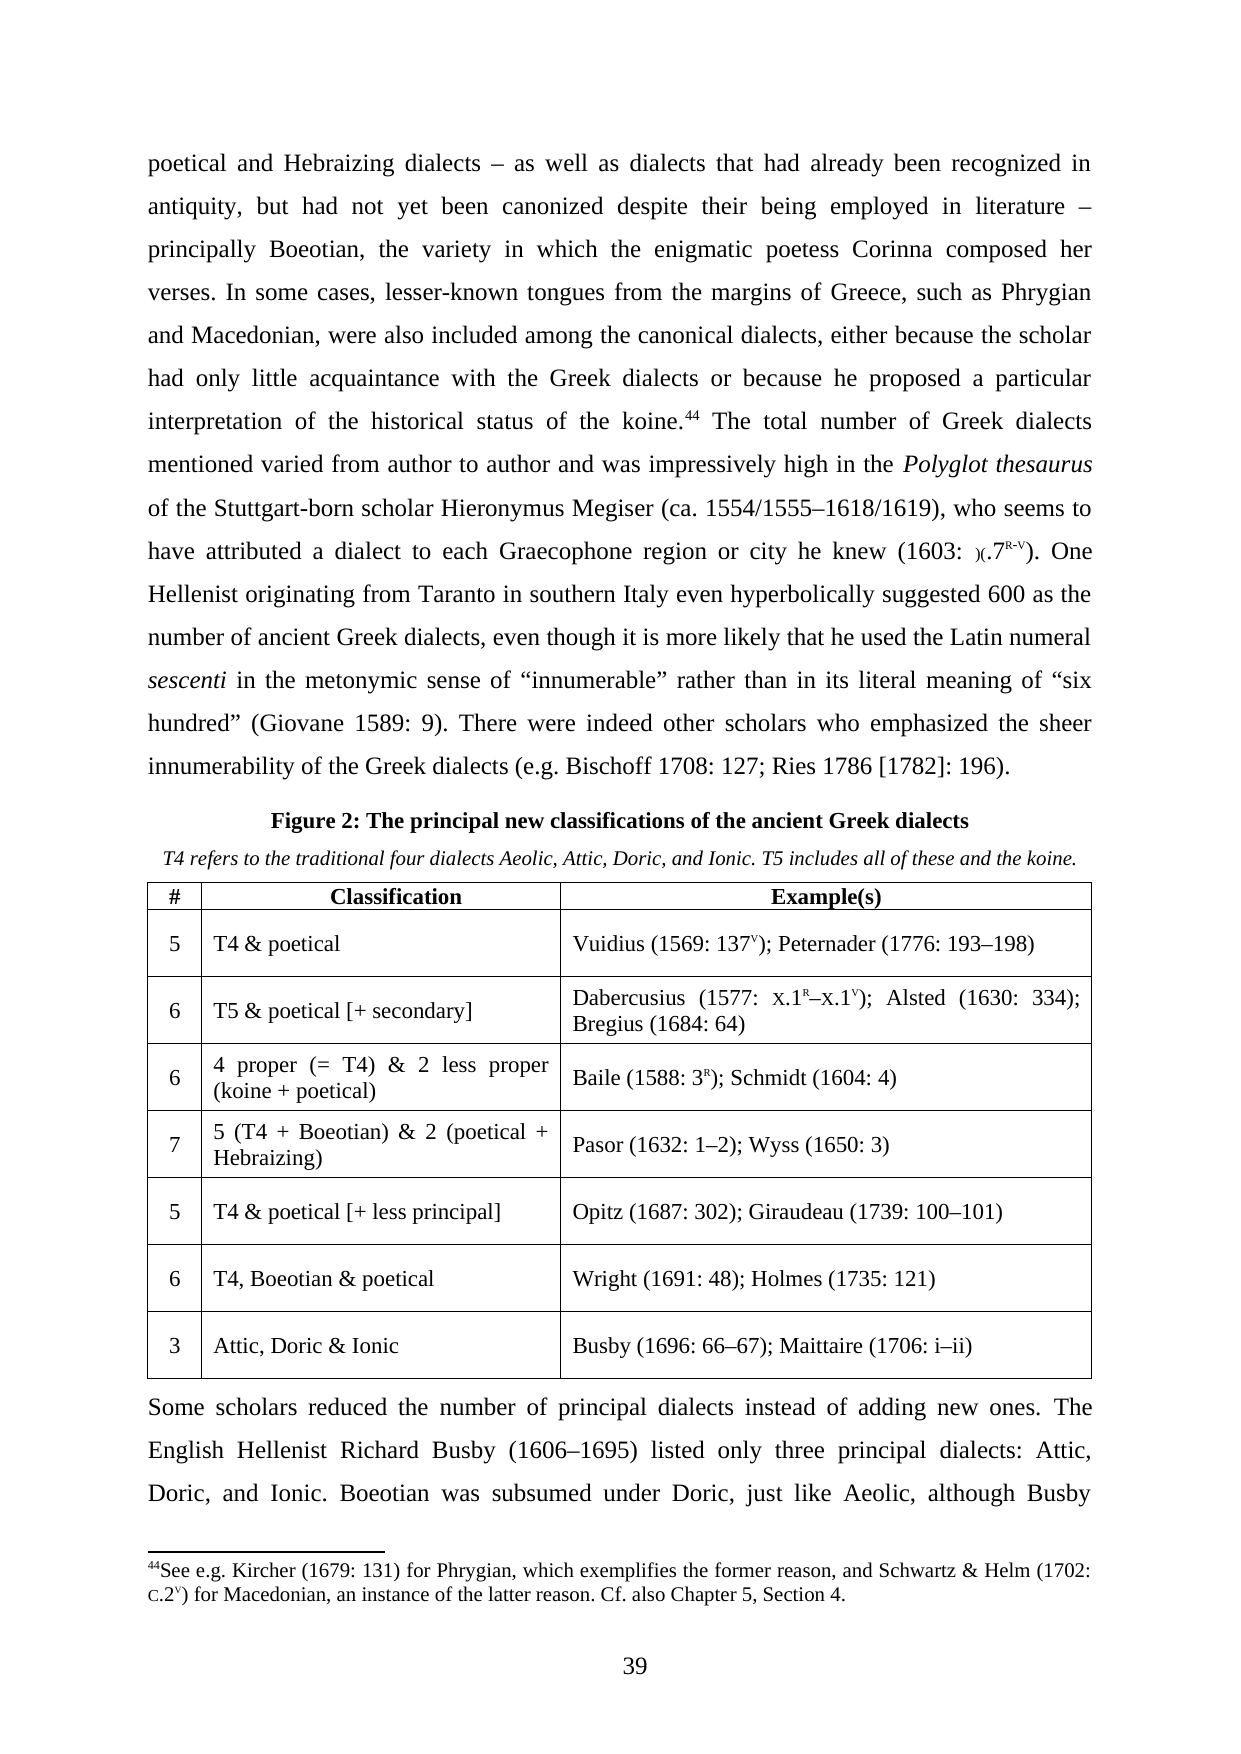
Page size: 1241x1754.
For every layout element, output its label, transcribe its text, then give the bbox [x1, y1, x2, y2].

text Figure 2: The principal new classifications of the ancient Greek dialects [148, 807, 1093, 833]
text T4 refers to the traditional four dialects Aeolic, Attic, Doric, and Ionic. T5 includes all of these and the koine. [148, 846, 1093, 870]
table_cell Baile (1588: 3r); Schmidt (1604: 4) [561, 1044, 1091, 1110]
table_cell Dabercusius (1577: x.1r–x.1v); Alsted (1630: 334); Bregius (1684: 64) [561, 977, 1091, 1043]
table_cell Pasor (1632: 1–2); Wyss (1650: 3) [561, 1111, 1091, 1177]
table_cell T5 & poetical [+ secondary] [202, 977, 560, 1043]
table_cell Vuidius (1569: 137v); Peternader (1776: 193–198) [561, 910, 1091, 976]
table_cell Busby (1696: 66–67); Maittaire (1706: i–ii) [561, 1312, 1091, 1378]
table_cell 3 [148, 1312, 201, 1378]
table_cell 6 [148, 977, 201, 1043]
table_cell Opitz (1687: 302); Giraudeau (1739: 100–101) [561, 1178, 1091, 1244]
table_cell 4 proper (= T4) & 2 less proper (koine + poetical) [202, 1044, 560, 1110]
table_header Classification [202, 883, 560, 909]
table_cell T4 & poetical [+ less principal] [202, 1178, 560, 1244]
table_cell T4, Boeotian & poetical [202, 1245, 560, 1311]
table_header # [148, 883, 201, 909]
text See e.g. Kircher (1679: 131) for Phrygian, which exemplifies the former reason, and Schwartz & Helm (1702: c.2v) for Macedonian, an instance of the latter reason. Cf. also Chapter 5, Section 4. [148, 1558, 1093, 1606]
text poetical and Hebraizing dialects – as well as dialects that had already been recognized in antiquity, but had not yet been canonized despite their being employed in literature – principally Boeotian, the variety in which the enigmatic poetess Corinna composed her verses. In some cases, lesser-known tongues from the margins of Greece, such as Phrygian and Macedonian, were also included among the canonical dialects, either because the scholar had only little acquaintance with the Greek dialects or because he proposed a particular interpretation of the historical status of the koine. The total number of Greek dialects mentioned varied from author to author and was impressively high in the Polyglot thesaurus of the Stuttgart-born scholar Hieronymus Megiser (ca. 1554/1555–1618/1619), who seems to have attributed a dialect to each Graecophone region or city he knew (1603: )(.7r-v). One Hellenist originating from Taranto in southern Italy even hyperbolically suggested 600 as the number of ancient Greek dialects, even though it is more likely that he used the Latin numeral sescenti in the metonymic sense of “innumerable” rather than in its literal meaning of “six hundred” (Giovane 1589: 9). There were indeed other scholars who emphasized the sheer innumerability of the Greek dialects (e.g. Bischoff 1708: 127; Ries 1786 [1782]: 196). [148, 148, 1093, 780]
table_cell 7 [148, 1111, 201, 1177]
table_cell Wright (1691: 48); Holmes (1735: 121) [561, 1245, 1091, 1311]
table_header Example(s) [561, 883, 1091, 909]
table_cell Attic, Doric & Ionic [202, 1312, 560, 1378]
table_cell 6 [148, 1245, 201, 1311]
table_cell 5 [148, 910, 201, 976]
table_cell T4 & poetical [202, 910, 560, 976]
table_cell 5 [148, 1178, 201, 1244]
table_cell 6 [148, 1044, 201, 1110]
text Some scholars reduced the number of principal dialects instead of adding new ones. The English Hellenist Richard Busby (1606–1695) listed only three principal dialects: Attic, Doric, and Ionic. Boeotian was subsumed under Doric, just like Aeolic, although Busby [148, 1392, 1093, 1507]
table_cell 5 (T4 + Boeotian) & 2 (poetical + Hebraizing) [202, 1111, 560, 1177]
